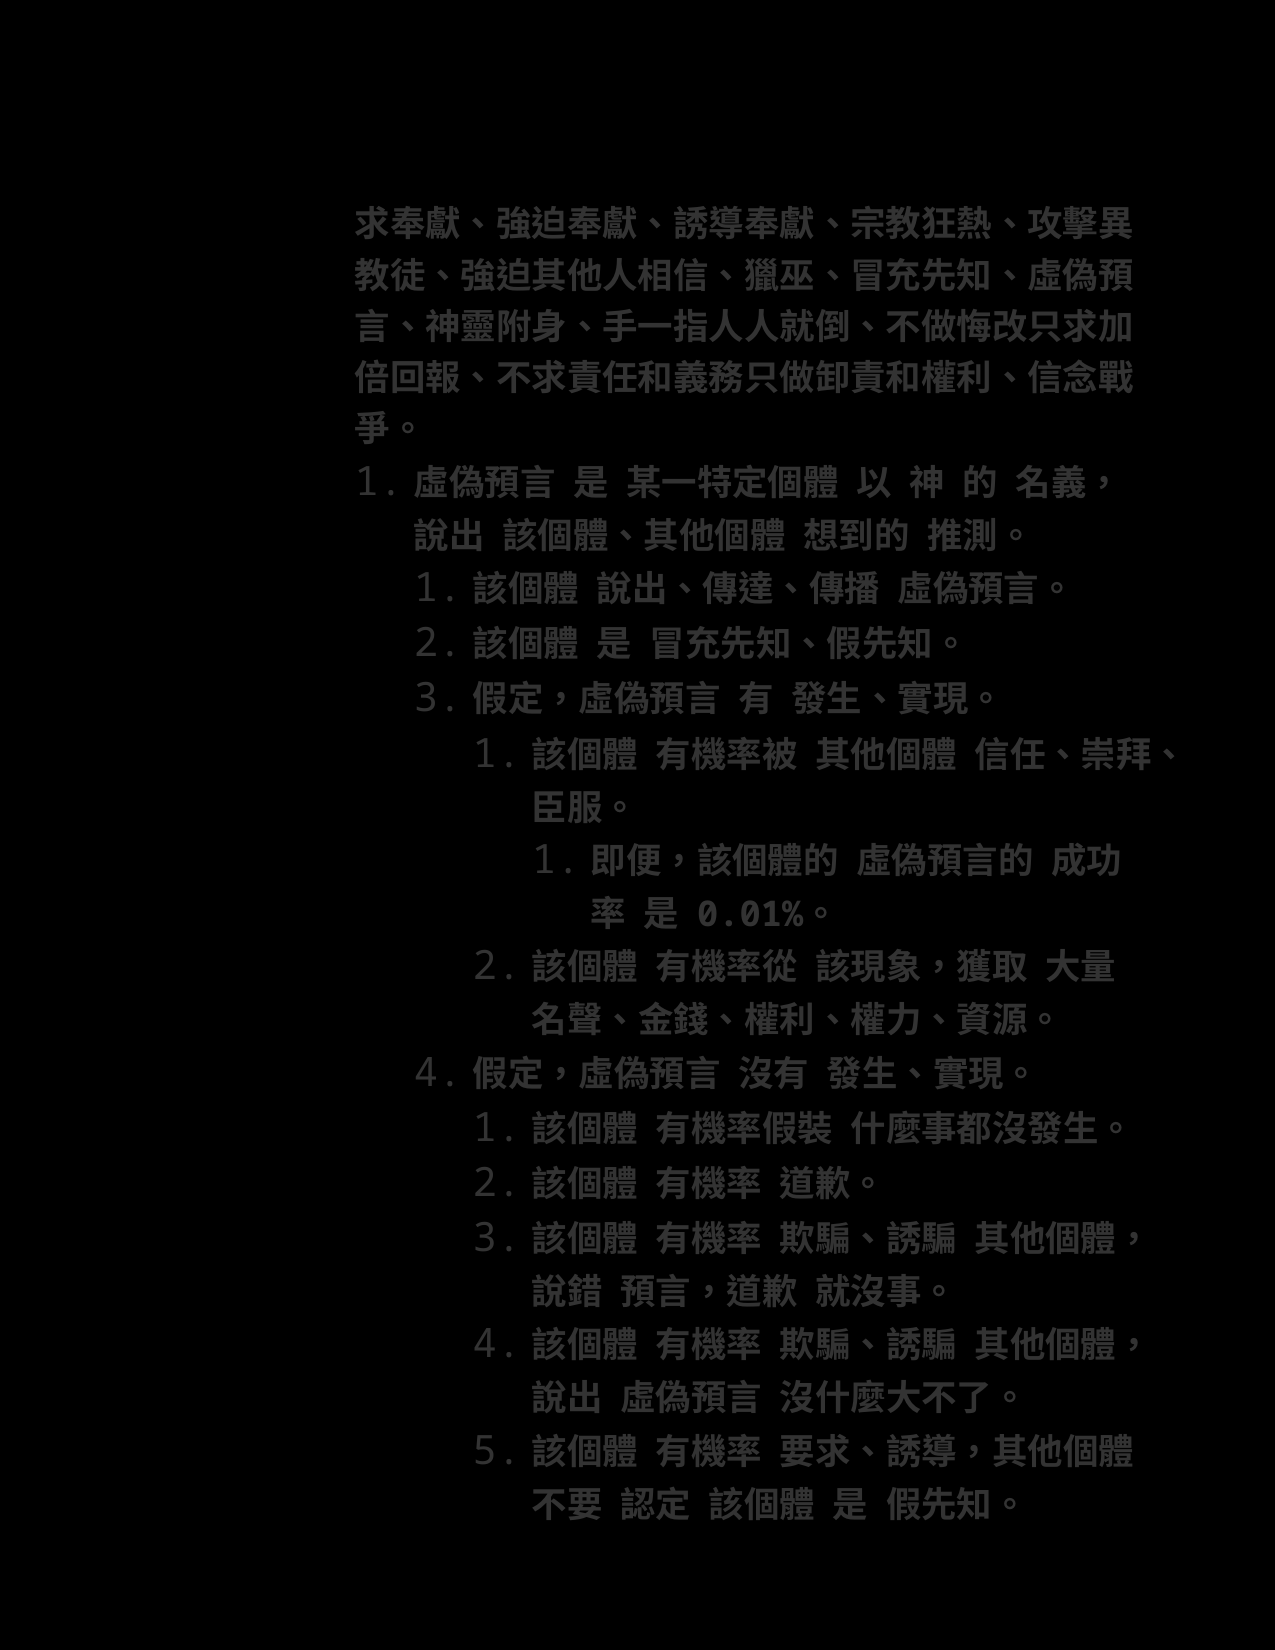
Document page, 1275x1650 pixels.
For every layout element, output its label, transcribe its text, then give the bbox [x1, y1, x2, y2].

list 不要做像教會那樣的事 ↔ 明顯例子，不要 跪拜偶像、誦經、燒香、捐錢、獻身、以教會為中心思想、以宗教為中心思想、被奴役、被操控、被遙控、要求奉獻、強迫奉獻、誘導奉獻、宗教狂熱、攻擊異教徒、強迫其他人相信、獵巫、冒充先知、虛偽預言、神靈附身、手一指人人就倒、不做悔改只求加倍回報、不求責任和義務只做卸責和權利、信念戰爭。 [295, 196, 1157, 452]
list 即便，該個體的 虛偽預言的 成功率 是 0.01%。 [532, 830, 1157, 937]
list 假定，虛偽預言 沒有 發生、實現。 [413, 1043, 1157, 1098]
list 該個體 有機率被 其他個體 信任、崇拜、臣服。 [472, 724, 1157, 830]
list 該個體 有機率 欺騙、誘騙 其他個體，說出 虛偽預言 沒什麼大不了。 [472, 1314, 1157, 1421]
list 該個體 說出、傳達、傳播 虛偽預言。 [413, 558, 1157, 613]
list 該個體 有機率假裝 什麼事都沒發生。 [472, 1098, 1157, 1153]
list 該個體 有機率從 該現象，獲取 大量 名聲、金錢、權利、權力、資源。 [472, 937, 1157, 1043]
list 該個體 有機率 欺騙、誘騙 其他個體，說錯 預言，道歉 就沒事。 [472, 1208, 1157, 1314]
list 假定，虛偽預言 有 發生、實現。 [413, 669, 1157, 724]
list 該個體 是 冒充先知、假先知。 [413, 613, 1157, 669]
list 虛偽預言 是 某一特定個體 以 神 的 名義，說出 該個體、其他個體 想到的 推測。 [354, 452, 1157, 558]
list 該個體 有機率 道歉。 [472, 1153, 1157, 1208]
list 該個體 有機率 要求、誘導，其他個體 不要 認定 該個體 是 假先知。 [472, 1421, 1157, 1527]
